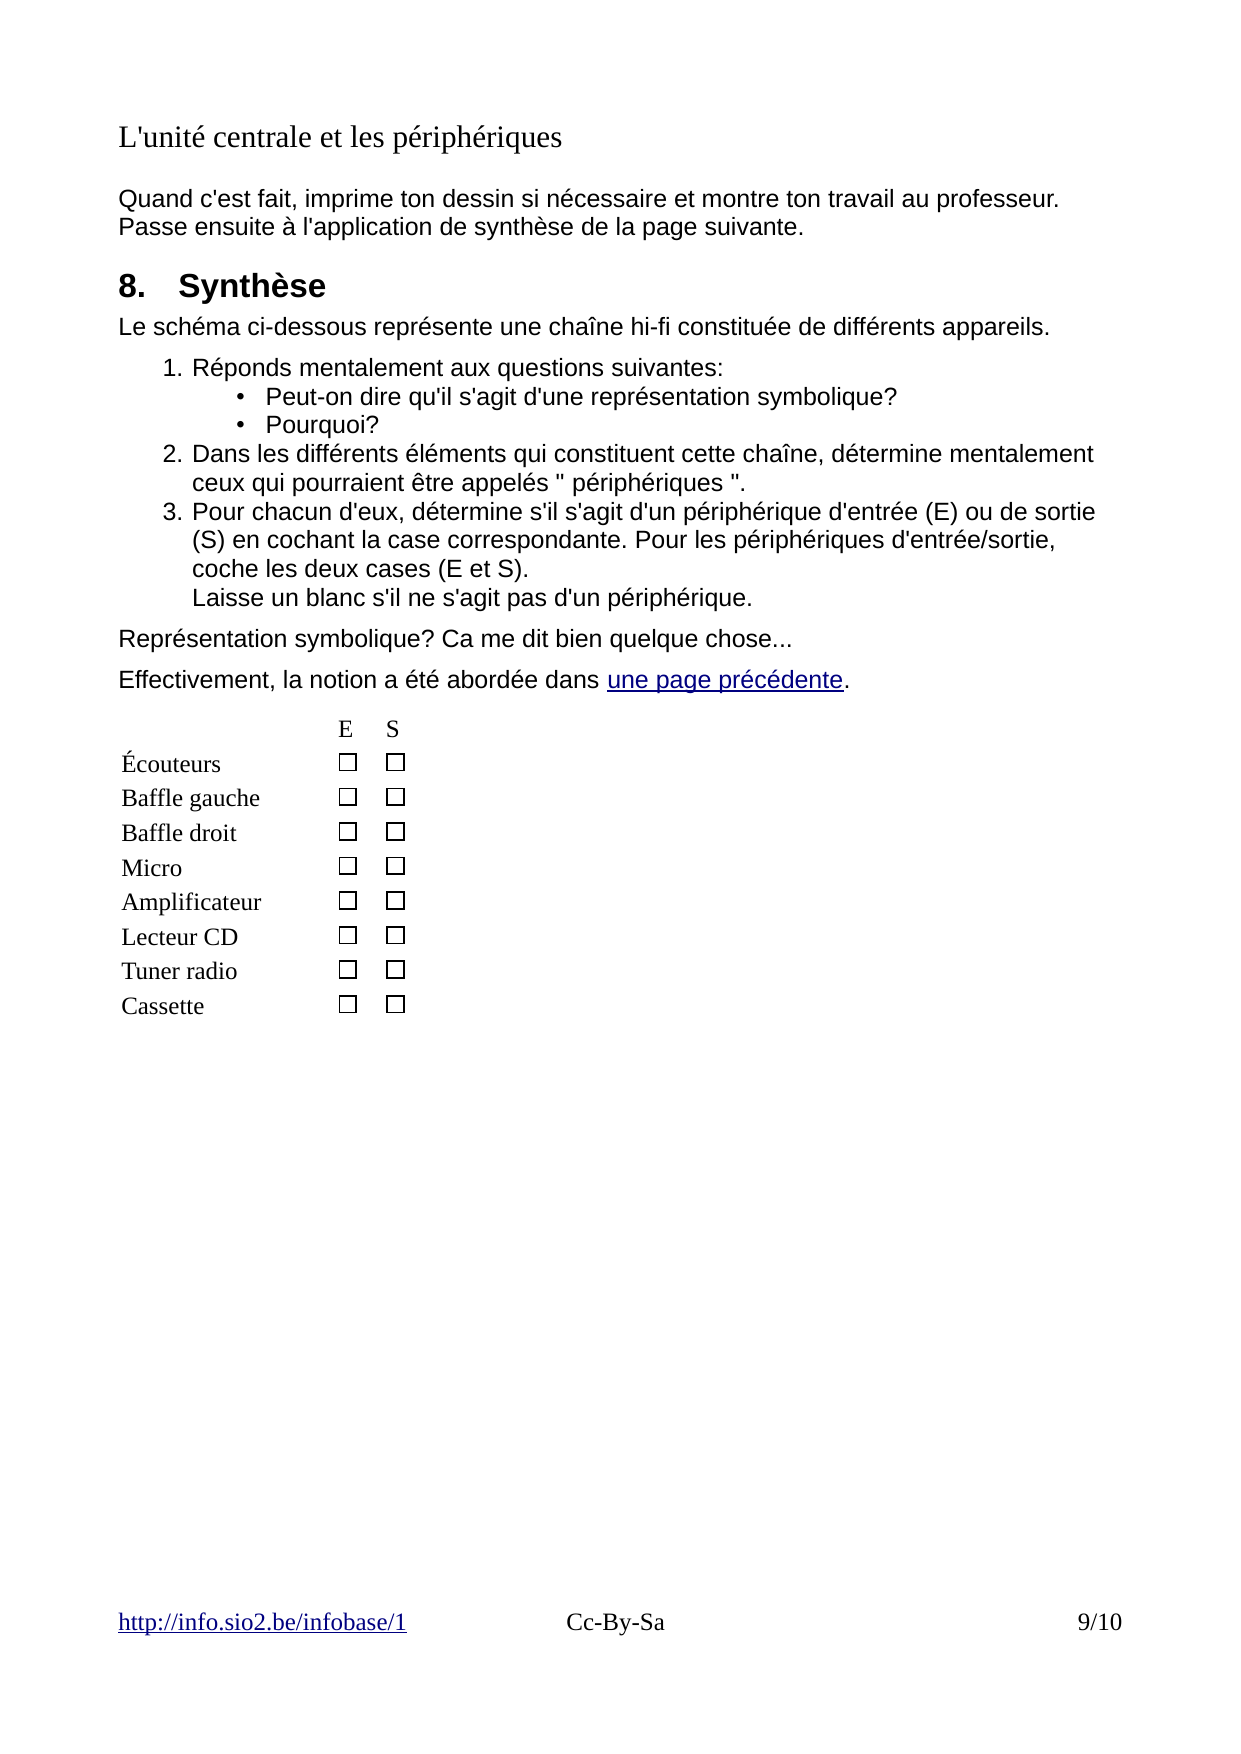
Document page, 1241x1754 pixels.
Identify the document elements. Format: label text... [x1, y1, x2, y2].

table_cell [335, 850, 383, 884]
table_cell Micro [118, 850, 335, 884]
subtitle Synthèse [118, 267, 1122, 305]
table_cell Écouteurs [118, 746, 335, 781]
table_header [118, 711, 335, 746]
table_cell [383, 781, 431, 815]
table_cell [335, 746, 383, 781]
table_cell [383, 884, 431, 919]
table_cell [335, 919, 383, 953]
list Dans les différents éléments qui constituent cette chaîne, détermine mentalement ceux qui pourraient être appelés " périphériques ". [162, 439, 1122, 497]
table_cell Amplificateur [118, 884, 335, 919]
list Pourquoi? [236, 410, 1122, 439]
list Peut-on dire qu'il s'agit d'une représentation symbolique? [236, 381, 1122, 410]
text Effectivement, la notion a été abordée dans une page précédente. [118, 665, 1122, 694]
list Réponds mentalement aux questions suivantes: [162, 353, 1122, 381]
table_cell Lecteur CD [118, 919, 335, 953]
table_cell [383, 850, 431, 884]
table_cell [335, 988, 383, 1023]
table_cell [383, 988, 431, 1023]
table_cell Tuner radio [118, 954, 335, 988]
table_cell Cassette [118, 988, 335, 1023]
text Quand c'est fait, imprime ton dessin si nécessaire et montre ton travail au professeur. Passe ensuite à l'application de synthèse de la page suivante. [118, 183, 1122, 241]
table_header E [335, 711, 383, 746]
table_cell [383, 919, 431, 953]
table_cell Baffle droit [118, 815, 335, 850]
table_cell [383, 954, 431, 988]
table_cell Baffle gauche [118, 781, 335, 815]
table_cell [383, 746, 431, 781]
text Représentation symbolique? Ca me dit bien quelque chose... [118, 624, 1122, 653]
table_cell [335, 815, 383, 850]
table_cell [335, 954, 383, 988]
text Le schéma ci-dessous représente une chaîne hi-fi constituée de différents appareils. [118, 311, 1122, 340]
table_cell [335, 884, 383, 919]
table_cell [335, 781, 383, 815]
table_header S [383, 711, 431, 746]
list Pour chacun d'eux, détermine s'il s'agit d'un périphérique d'entrée (E) ou de sortie (S) en cochant la case correspondante. Pour les périphériques d'entrée/sortie, coche les deux cases (E et S). Laisse un blanc s'il ne s'agit pas d'un périphérique. [162, 497, 1122, 612]
table_cell [383, 815, 431, 850]
